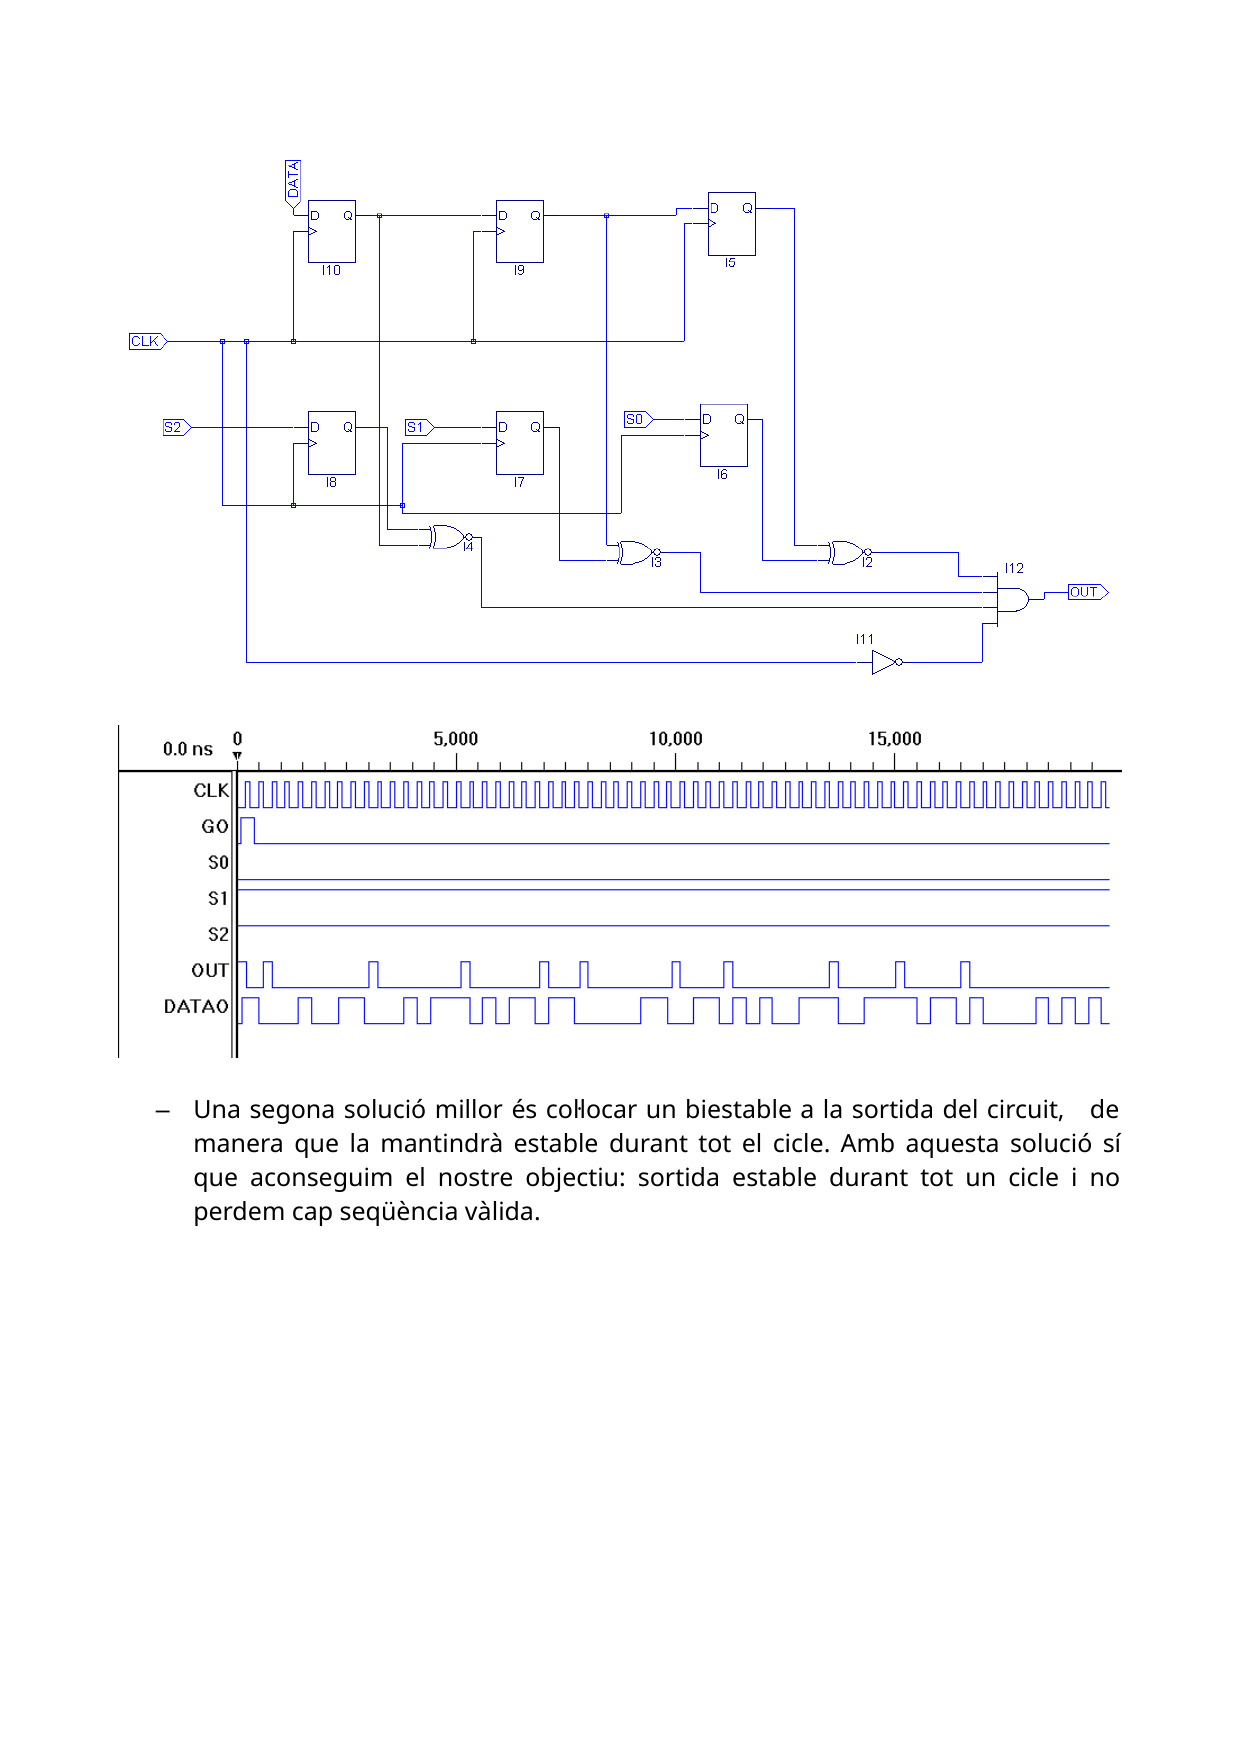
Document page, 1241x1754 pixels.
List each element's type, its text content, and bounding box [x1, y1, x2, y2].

list Una segona solució millor és col·locar un biestable a la sortida del circuit, de manera que la mantindrà estable durant tot el cicle. Amb aquesta solució sí que aconseguim el nostre objectiu: sortida estable durant tot un cicle i no perdem cap seqüència vàlida. [156, 1092, 1122, 1228]
picture [118, 725, 1122, 1058]
picture [118, 118, 1122, 692]
